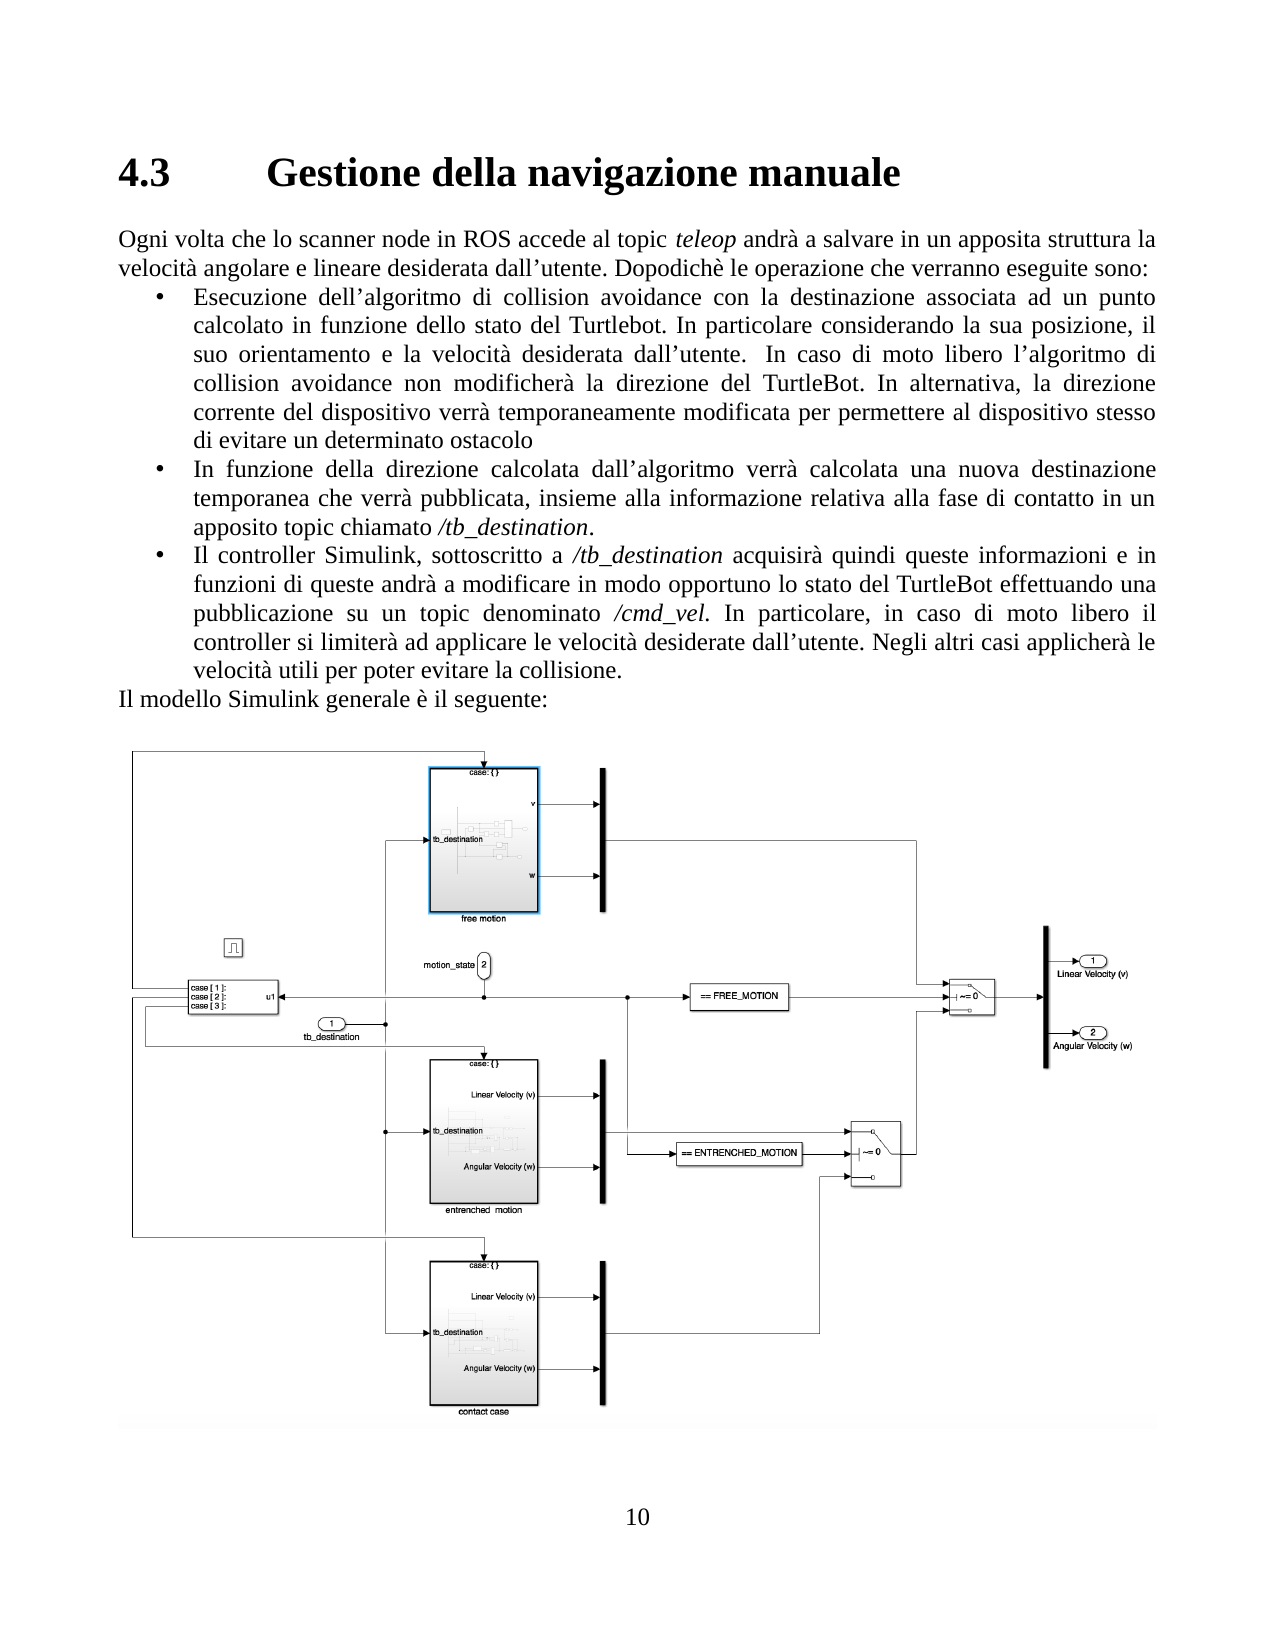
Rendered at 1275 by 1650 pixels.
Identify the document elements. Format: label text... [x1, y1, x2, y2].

picture [118, 741, 1157, 1429]
text Ogni volta che lo scanner node in ROS accede al topic teleop andrà a salvare in un apposita struttura la velocità angolare e lineare desiderata dall’utente. Dopodichè le operazione che verranno eseguite sono: [118, 224, 1157, 282]
subtitle 4.3 Gestione della navigazione manuale [118, 148, 1157, 196]
list In funzione della direzione calcolata dall’algoritmo verrà calcolata una nuova destinazione temporanea che verrà pubblicata, insieme alla informazione relativa alla fase di contatto in un apposito topic chiamato /tb_destination. [156, 454, 1157, 541]
list Esecuzione dell’algoritmo di collision avoidance con la destinazione associata ad un punto calcolato in funzione dello stato del Turtlebot. In particolare considerando la sua posizione, il suo orientamento e la velocità desiderata dall’utente. In caso di moto libero l’algoritmo di collision avoidance non modificherà la direzione del TurtleBot. In alternativa, la direzione corrente del dispositivo verrà temporaneamente modificata per permettere al dispositivo stesso di evitare un determinato ostacolo [156, 282, 1157, 454]
list Il controller Simulink, sottoscritto a /tb_destination acquisirà quindi queste informazioni e in funzioni di queste andrà a modificare in modo opportuno lo stato del TurtleBot effettuando una pubblicazione su un topic denominato /cmd_vel. In particolare, in caso di moto libero il controller si limiterà ad applicare le velocità desiderate dall’utente. Negli altri casi applicherà le velocità utili per poter evitare la collisione. [156, 541, 1157, 684]
text Il modello Simulink generale è il seguente: [118, 684, 1157, 713]
